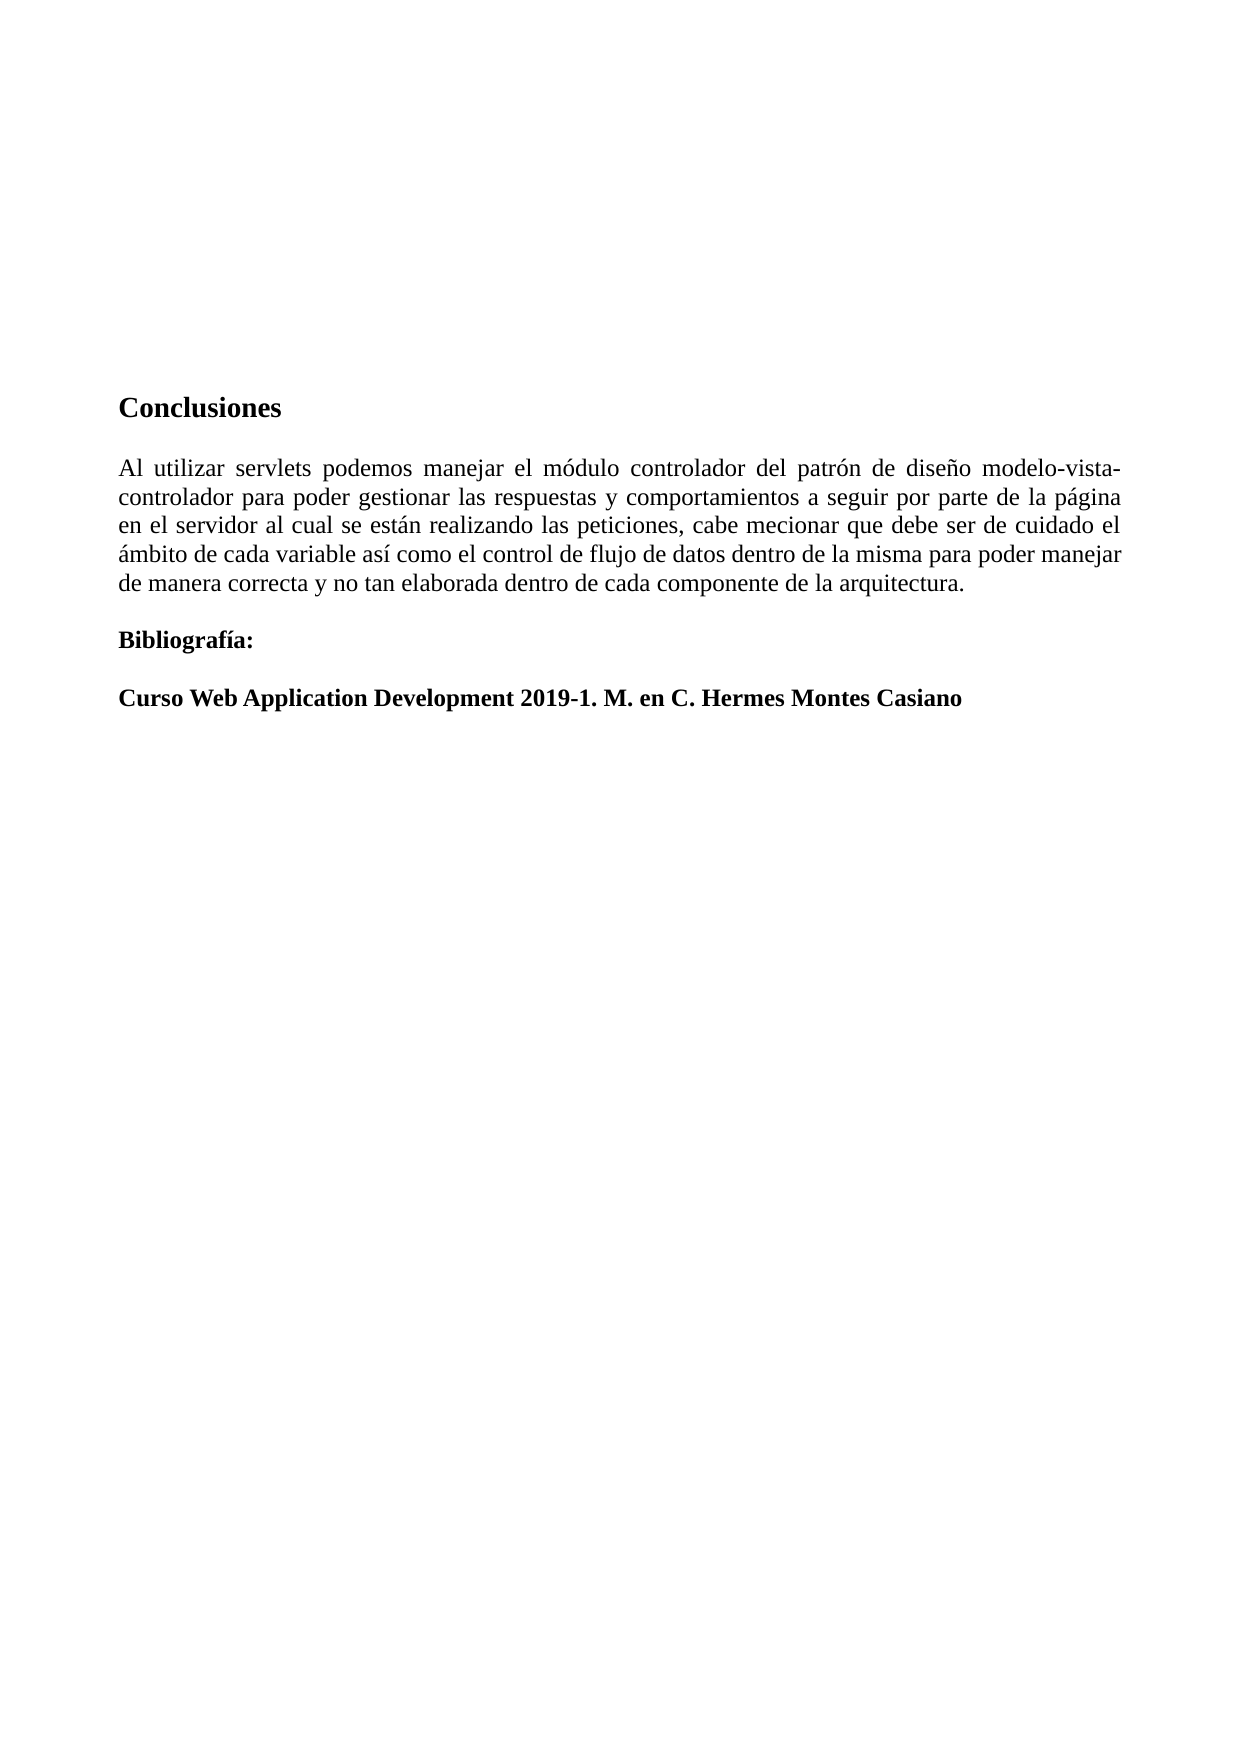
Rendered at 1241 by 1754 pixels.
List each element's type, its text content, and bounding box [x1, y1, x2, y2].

text Bibliografía: [118, 625, 1122, 654]
text Curso Web Application Development 2019-1. M. en C. Hermes Montes Casiano [118, 683, 1122, 712]
text Conclusiones [118, 391, 1122, 424]
text Al utilizar servlets podemos manejar el módulo controlador del patrón de diseño modelo-vista-controlador para poder gestionar las respuestas y comportamientos a seguir por parte de la página en el servidor al cual se están realizando las peticiones, cabe mecionar que debe ser de cuidado el ámbito de cada variable así como el control de flujo de datos dentro de la misma para poder manejar de manera correcta y no tan elaborada dentro de cada componente de la arquitectura. [118, 453, 1122, 597]
